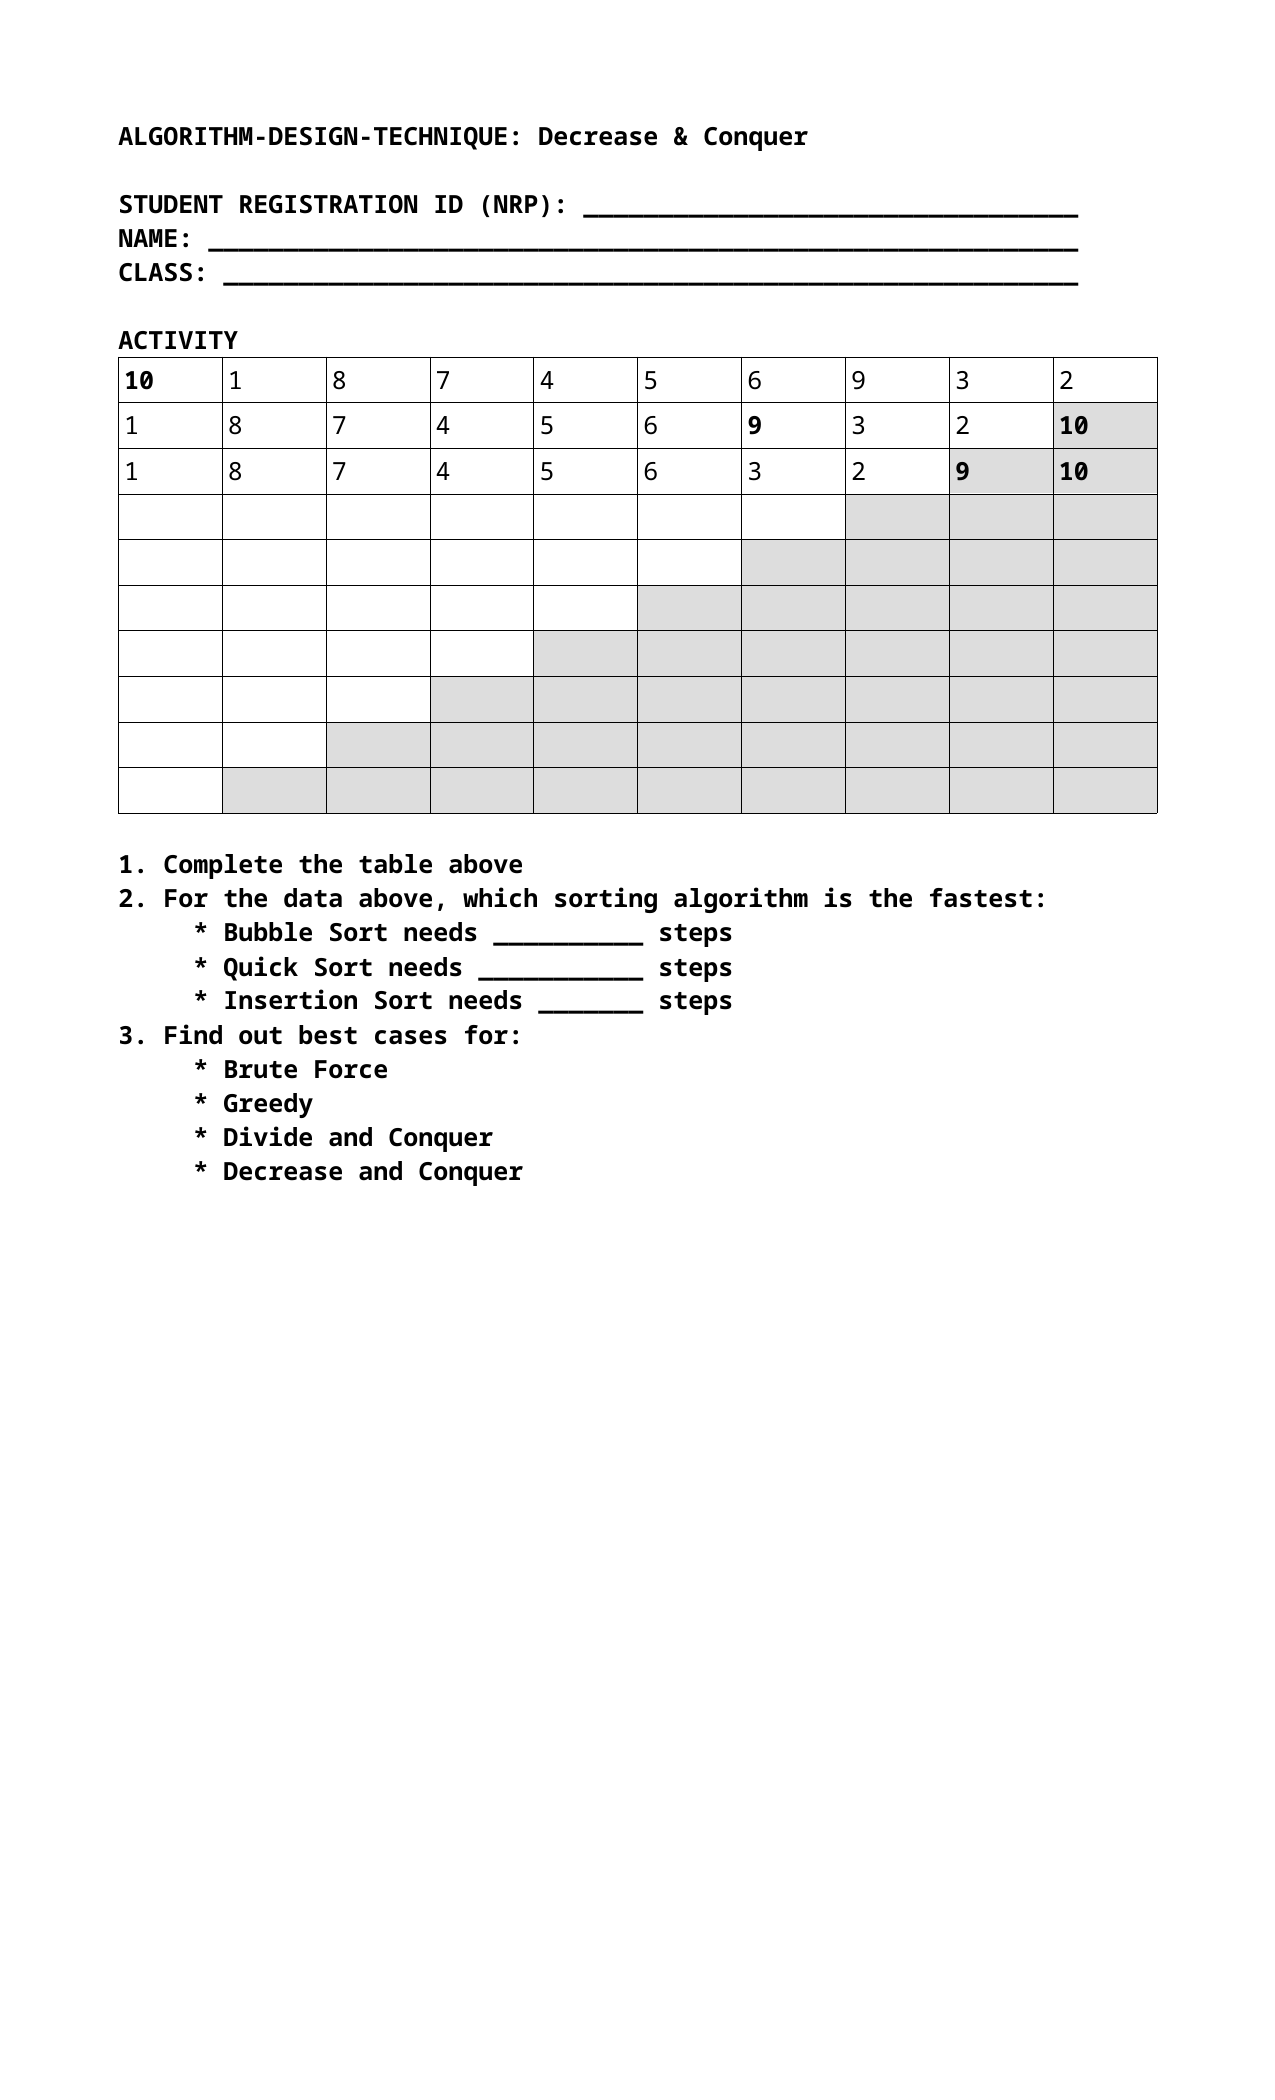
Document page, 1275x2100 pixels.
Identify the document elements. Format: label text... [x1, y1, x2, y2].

text * Greedy [193, 1085, 1157, 1119]
table_cell [742, 723, 845, 767]
table_cell [1054, 723, 1157, 767]
table_cell [950, 631, 1053, 676]
text * Divide and Conquer [193, 1119, 1157, 1153]
table_cell [638, 586, 741, 630]
table_cell [431, 768, 533, 813]
table_cell [638, 768, 741, 813]
table_cell [534, 768, 637, 813]
table_cell 4 [431, 403, 533, 448]
table_cell [846, 495, 949, 539]
table_cell [431, 586, 533, 630]
table_cell [119, 723, 222, 767]
table_cell [534, 586, 637, 630]
table_cell 2 [846, 449, 949, 493]
table_cell [119, 540, 222, 585]
table_cell [846, 586, 949, 630]
table_cell [742, 540, 845, 585]
table_cell [1054, 540, 1157, 585]
table_header 8 [327, 358, 430, 402]
text * Insertion Sort needs _______ steps [193, 983, 1157, 1017]
table_cell [119, 768, 222, 813]
table_cell [846, 723, 949, 767]
table_cell [1054, 677, 1157, 722]
table_cell [119, 631, 222, 676]
table_cell 8 [223, 403, 326, 448]
table_cell [534, 631, 637, 676]
table_cell [534, 540, 637, 585]
table_header 10 [119, 358, 222, 402]
table_cell [950, 586, 1053, 630]
table_cell [846, 677, 949, 722]
table_cell [638, 677, 741, 722]
table_cell 5 [534, 403, 637, 448]
table_cell 3 [846, 403, 949, 448]
table_cell 9 [742, 403, 845, 448]
table_cell [431, 495, 533, 539]
table_header 7 [431, 358, 533, 402]
table_cell [223, 540, 326, 585]
table_cell 7 [327, 449, 430, 493]
table_cell [638, 631, 741, 676]
table_cell [223, 723, 326, 767]
text * Bubble Sort needs __________ steps [193, 915, 1157, 949]
text * Quick Sort needs ___________ steps [193, 949, 1157, 983]
table_cell 6 [638, 449, 741, 493]
table_cell [119, 677, 222, 722]
table_cell [327, 631, 430, 676]
table_cell 6 [638, 403, 741, 448]
table_cell 1 [119, 403, 222, 448]
table_cell [950, 768, 1053, 813]
table_cell [846, 540, 949, 585]
table_cell [950, 495, 1053, 539]
table_cell [742, 677, 845, 722]
table_cell 7 [327, 403, 430, 448]
table_header 1 [223, 358, 326, 402]
table_cell [431, 723, 533, 767]
text CLASS: _________________________________________________________ [118, 254, 1157, 288]
table_cell [431, 540, 533, 585]
table_cell [846, 631, 949, 676]
table_cell [742, 586, 845, 630]
text 1. Complete the table above [118, 847, 1157, 881]
table_cell [742, 768, 845, 813]
table_cell [431, 631, 533, 676]
table_header 4 [534, 358, 637, 402]
table_cell [119, 495, 222, 539]
table_cell [431, 677, 533, 722]
table_cell [1054, 495, 1157, 539]
table_cell 2 [950, 403, 1053, 448]
table_cell [223, 677, 326, 722]
table_cell [950, 540, 1053, 585]
table_cell [223, 495, 326, 539]
text 2. For the data above, which sorting algorithm is the fastest: [118, 881, 1157, 915]
table_cell 9 [950, 449, 1053, 493]
table_header 5 [638, 358, 741, 402]
table_cell 3 [742, 449, 845, 493]
table_cell [1054, 768, 1157, 813]
text * Brute Force [193, 1051, 1157, 1085]
table_header 6 [742, 358, 845, 402]
text ACTIVITY [118, 322, 1157, 357]
table_cell [327, 768, 430, 813]
table_cell [534, 495, 637, 539]
text * Decrease and Conquer [193, 1153, 1157, 1188]
table_cell [223, 768, 326, 813]
text 3. Find out best cases for: [118, 1017, 1157, 1051]
table_cell [950, 723, 1053, 767]
table_cell 4 [431, 449, 533, 493]
table_cell [327, 495, 430, 539]
table_cell [846, 768, 949, 813]
table_cell [1054, 631, 1157, 676]
table_cell [742, 631, 845, 676]
text ALGORITHM-DESIGN-TECHNIQUE: Decrease & Conquer [118, 118, 1157, 152]
table_cell [327, 723, 430, 767]
table_cell [223, 586, 326, 630]
table_header 2 [1054, 358, 1157, 402]
table_cell 10 [1054, 403, 1157, 448]
table_cell [327, 677, 430, 722]
table_cell [742, 495, 845, 539]
table_cell [638, 495, 741, 539]
table_cell [327, 540, 430, 585]
table_cell 1 [119, 449, 222, 493]
table_cell [327, 586, 430, 630]
text STUDENT REGISTRATION ID (NRP): _________________________________ [118, 186, 1157, 220]
table_cell [223, 631, 326, 676]
table_cell [119, 586, 222, 630]
table_cell [534, 723, 637, 767]
table_header 9 [846, 358, 949, 402]
table_cell [950, 677, 1053, 722]
table_cell 10 [1054, 449, 1157, 493]
table_cell [638, 723, 741, 767]
table_cell 8 [223, 449, 326, 493]
table_cell [534, 677, 637, 722]
table_header 3 [950, 358, 1053, 402]
table_cell [1054, 586, 1157, 630]
table_cell 5 [534, 449, 637, 493]
text NAME: __________________________________________________________ [118, 220, 1157, 254]
table_cell [638, 540, 741, 585]
